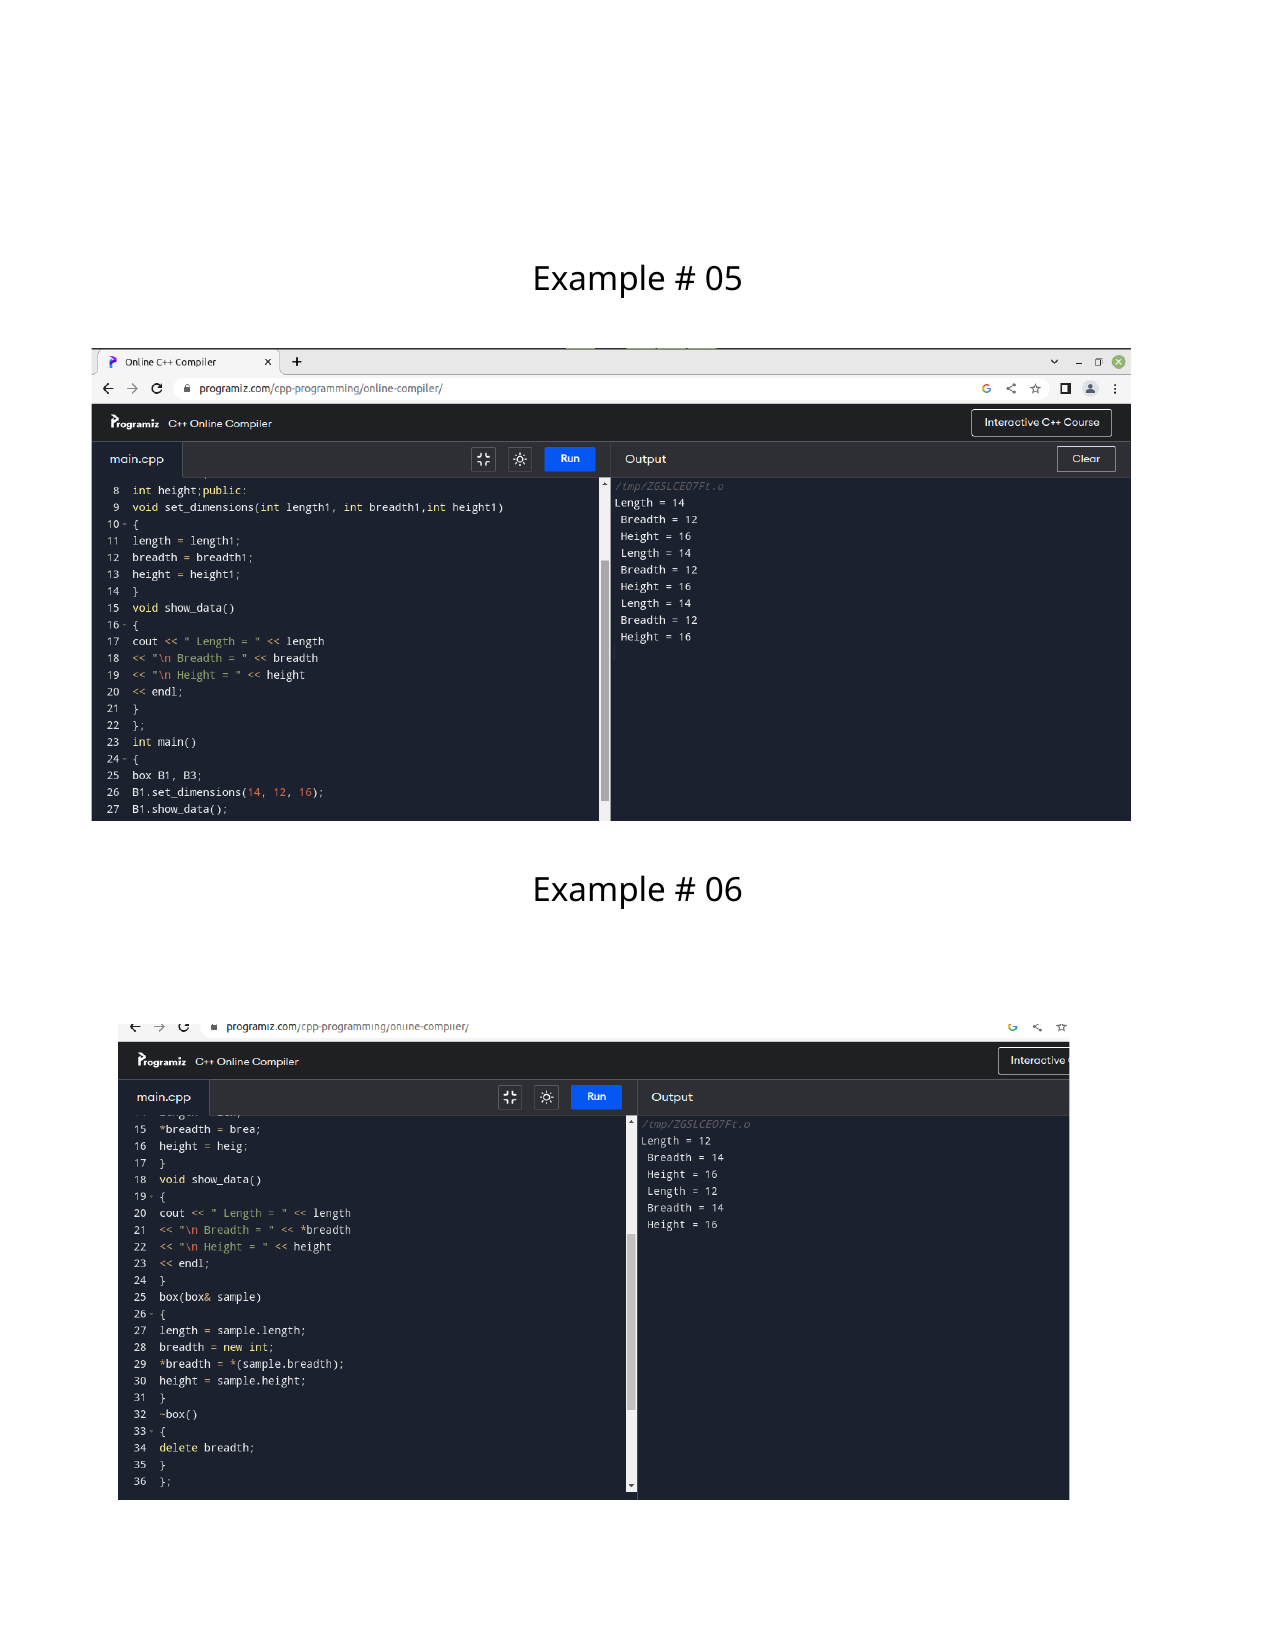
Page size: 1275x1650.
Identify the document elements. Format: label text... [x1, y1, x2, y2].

picture [91, 348, 1074, 821]
picture [118, 1024, 1070, 1500]
text Example # 05 [118, 254, 1157, 300]
text Example # 06 [118, 866, 1157, 911]
